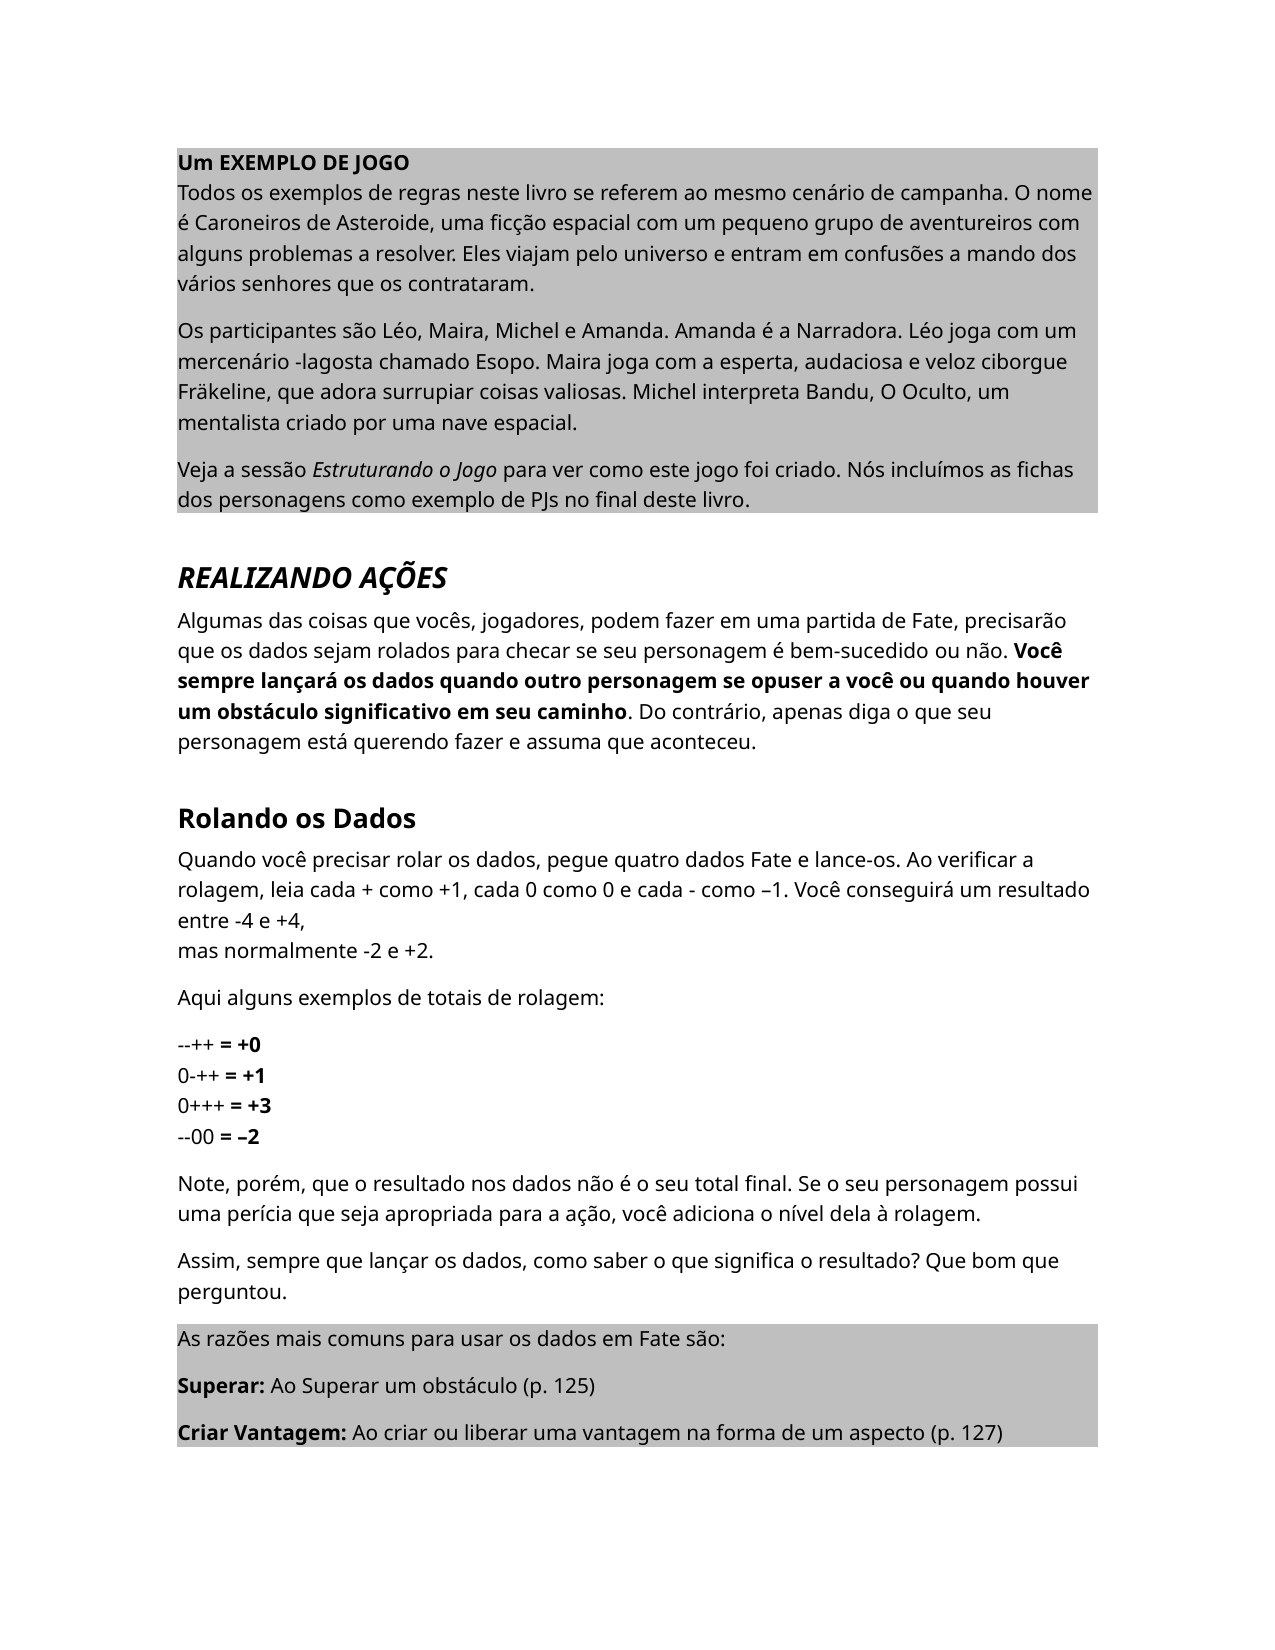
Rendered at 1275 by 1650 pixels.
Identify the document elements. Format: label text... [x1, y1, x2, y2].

text Os participantes são Léo, Maira, Michel e Amanda. Amanda é a Narradora. Léo joga com um mercenário -lagosta chamado Esopo. Maira joga com a esperta, audaciosa e veloz ciborgue Fräkeline, que adora surrupiar coisas valiosas. Michel interpreta Bandu, O Oculto, um mentalista criado por uma nave espacial. [177, 316, 1098, 436]
text Veja a sessão Estruturando o Jogo para ver como este jogo foi criado. Nós incluímos as fichas dos personagens como exemplo de PJs no final deste livro. [177, 455, 1098, 513]
text Aqui alguns exemplos de totais de rolagem: [177, 983, 1098, 1012]
text --++ = +0 0-++ = +1 0+++ = +3 --00 = –2 [177, 1031, 1098, 1150]
text As razões mais comuns para usar os dados em Fate são: [177, 1324, 1098, 1352]
subtitle Rolando os Dados [177, 799, 1098, 836]
text Superar: Ao Superar um obstáculo (p. 125) [177, 1371, 1098, 1399]
text Um EXEMPLO DE JOGO Todos os exemplos de regras neste livro se referem ao mesmo cenário de campanha. O nome é Caroneiros de Asteroide, uma ficção espacial com um pequeno grupo de aventureiros com alguns problemas a resolver. Eles viajam pelo universo e entram em confusões a mando dos vários senhores que os contrataram. [177, 148, 1098, 298]
subtitle REALIZANDO AÇÕES [177, 557, 1098, 597]
text Algumas das coisas que vocês, jogadores, podem fazer em uma partida de Fate, precisarão que os dados sejam rolados para checar se seu personagem é bem-sucedido ou não. Você sempre lançará os dados quando outro personagem se opuser a você ou quando houver um obstáculo significativo em seu caminho. Do contrário, apenas diga o que seu personagem está querendo fazer e assuma que aconteceu. [177, 606, 1098, 756]
text Quando você precisar rolar os dados, pegue quatro dados Fate e lance-os. Ao verificar a rolagem, leia cada + como +1, cada 0 como 0 e cada - como –1. Você conseguirá um resultado entre -4 e +4, mas normalmente -2 e +2. [177, 845, 1098, 965]
text Assim, sempre que lançar os dados, como saber o que significa o resultado? Que bom que perguntou. [177, 1246, 1098, 1305]
text Criar Vantagem: Ao criar ou liberar uma vantagem na forma de um aspecto (p. 127) [177, 1418, 1098, 1447]
text Note, porém, que o resultado nos dados não é o seu total final. Se o seu personagem possui uma perícia que seja apropriada para a ação, você adiciona o nível dela à rolagem. [177, 1169, 1098, 1228]
